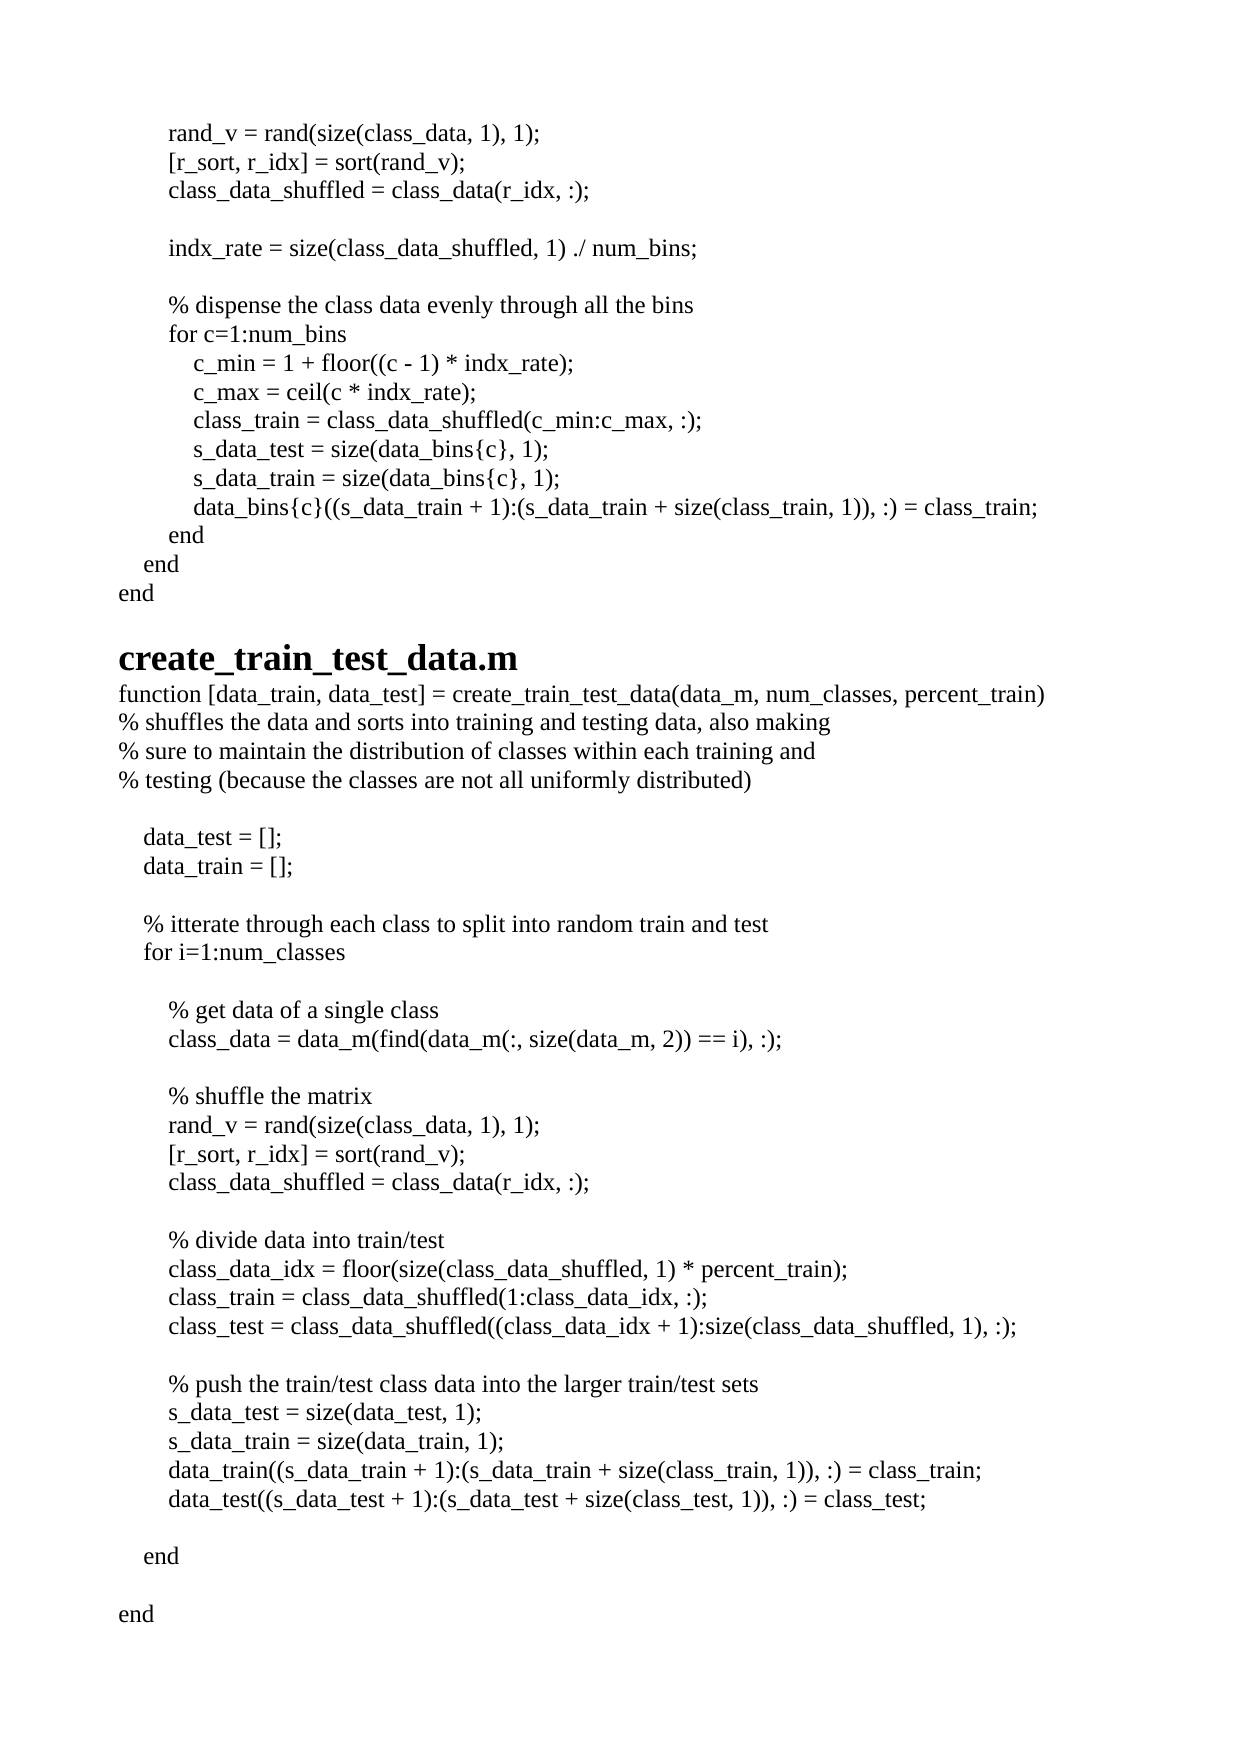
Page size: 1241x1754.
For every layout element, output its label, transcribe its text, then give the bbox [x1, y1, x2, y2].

text % dispense the class data evenly through all the bins [118, 291, 1122, 319]
text class_data = data_m(find(data_m(:, size(data_m, 2)) == i), :); [118, 1024, 1122, 1052]
text indx_rate = size(class_data_shuffled, 1) ./ num_bins; [118, 233, 1122, 262]
text data_test((s_data_test + 1):(s_data_test + size(class_test, 1)), :) = class_test; [118, 1484, 1122, 1512]
text class_train = class_data_shuffled(c_min:c_max, :); [118, 406, 1122, 434]
text rand_v = rand(size(class_data, 1), 1); [118, 118, 1122, 147]
text % shuffles the data and sorts into training and testing data, also making [118, 707, 1122, 736]
text data_bins{c}((s_data_train + 1):(s_data_train + size(class_train, 1)), :) = class_train; [118, 492, 1122, 521]
text class_train = class_data_shuffled(1:class_data_idx, :); [118, 1282, 1122, 1311]
text data_train = []; [118, 851, 1122, 880]
text s_data_train = size(data_bins{c}, 1); [118, 463, 1122, 492]
text create_train_test_data.m [118, 636, 1122, 679]
text % testing (because the classes are not all uniformly distributed) [118, 765, 1122, 794]
text data_test = []; [118, 822, 1122, 851]
text rand_v = rand(size(class_data, 1), 1); [118, 1110, 1122, 1139]
text class_data_shuffled = class_data(r_idx, :); [118, 1167, 1122, 1196]
text % get data of a single class [118, 995, 1122, 1024]
text end [118, 578, 1122, 607]
text s_data_train = size(data_train, 1); [118, 1426, 1122, 1455]
text % sure to maintain the distribution of classes within each training and [118, 736, 1122, 765]
text class_test = class_data_shuffled((class_data_idx + 1):size(class_data_shuffled, 1), :); [118, 1311, 1122, 1340]
text s_data_test = size(data_bins{c}, 1); [118, 434, 1122, 463]
text % push the train/test class data into the larger train/test sets [118, 1369, 1122, 1397]
text % divide data into train/test [118, 1225, 1122, 1254]
text end [118, 1541, 1122, 1570]
text class_data_shuffled = class_data(r_idx, :); [118, 176, 1122, 204]
text [r_sort, r_idx] = sort(rand_v); [118, 147, 1122, 176]
text % shuffle the matrix [118, 1081, 1122, 1110]
text function [data_train, data_test] = create_train_test_data(data_m, num_classes, percent_train) [118, 679, 1122, 707]
text c_min = 1 + floor((c - 1) * indx_rate); [118, 348, 1122, 377]
text for i=1:num_classes [118, 937, 1122, 966]
text end [118, 521, 1122, 549]
text end [118, 549, 1122, 578]
text % itterate through each class to split into random train and test [118, 909, 1122, 937]
text end [118, 1599, 1122, 1627]
text class_data_idx = floor(size(class_data_shuffled, 1) * percent_train); [118, 1254, 1122, 1282]
text c_max = ceil(c * indx_rate); [118, 377, 1122, 406]
text for c=1:num_bins [118, 319, 1122, 348]
text data_train((s_data_train + 1):(s_data_train + size(class_train, 1)), :) = class_train; [118, 1455, 1122, 1484]
text [r_sort, r_idx] = sort(rand_v); [118, 1139, 1122, 1167]
text s_data_test = size(data_test, 1); [118, 1397, 1122, 1426]
